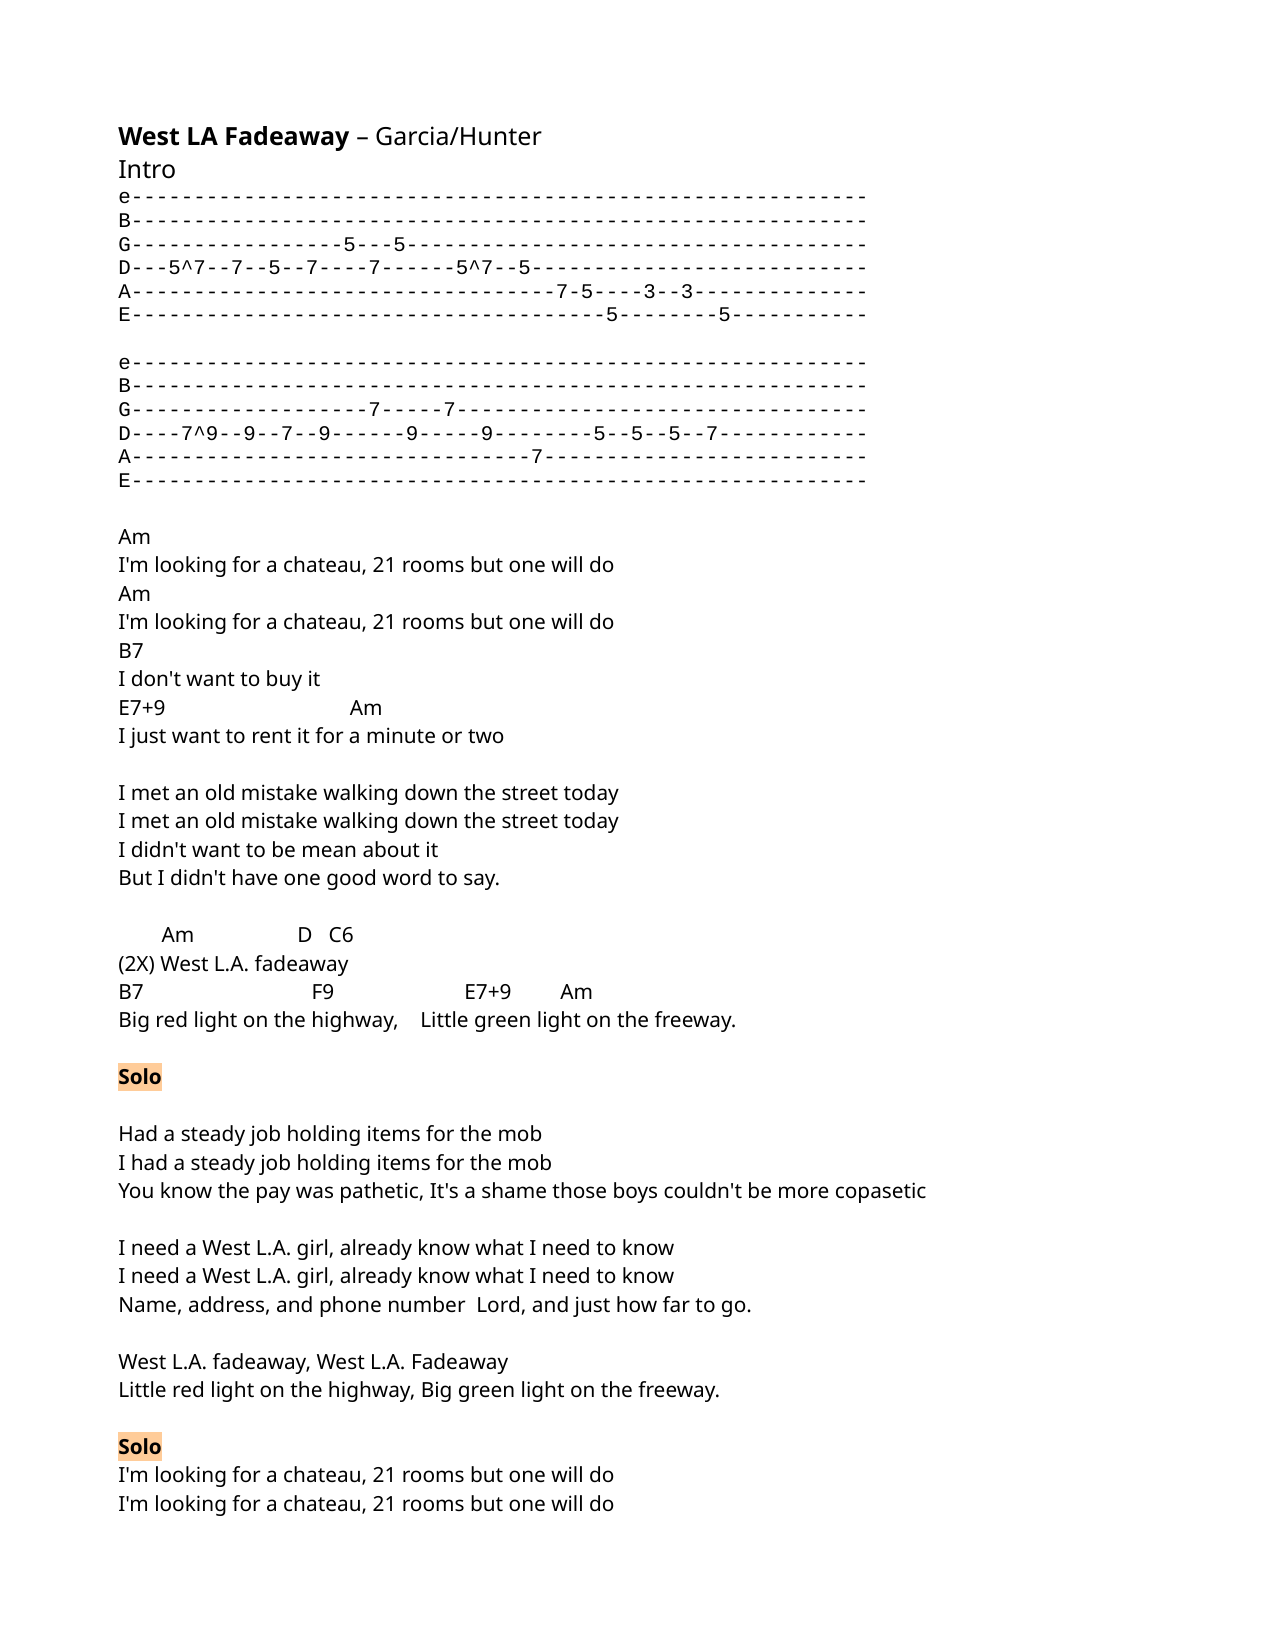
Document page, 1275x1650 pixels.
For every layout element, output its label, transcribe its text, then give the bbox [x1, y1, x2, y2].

text A--------------------------------7-------------------------- [118, 446, 1157, 470]
text I'm looking for a chateau, 21 rooms but one will do [118, 1489, 1157, 1517]
text B----------------------------------------------------------- [118, 210, 1157, 233]
text I need a West L.A. girl, already know what I need to know [118, 1233, 1157, 1261]
text I'm looking for a chateau, 21 rooms but one will do [118, 607, 1157, 636]
text Big red light on the highway, Little green light on the freeway. [118, 1006, 1157, 1034]
text E7+9 Am [118, 693, 1157, 721]
text E--------------------------------------5--------5----------- [118, 304, 1157, 328]
text e----------------------------------------------------------- [118, 352, 1157, 375]
text Am D C6 [118, 920, 1157, 949]
text West L.A. fadeaway, West L.A. Fadeaway [118, 1347, 1157, 1375]
text I don't want to buy it [118, 664, 1157, 693]
text I'm looking for a chateau, 21 rooms but one will do [118, 551, 1157, 579]
text A----------------------------------7-5----3--3-------------- [118, 281, 1157, 304]
text Had a steady job holding items for the mob [118, 1119, 1157, 1148]
text I had a steady job holding items for the mob [118, 1148, 1157, 1176]
text E----------------------------------------------------------- [118, 470, 1157, 494]
text West LA Fadeaway – Garcia/Hunter [118, 118, 1157, 152]
text Solo [118, 1062, 1157, 1091]
text Am [118, 522, 1157, 551]
text You know the pay was pathetic, It's a shame those boys couldn't be more copasetic [118, 1176, 1157, 1204]
text B----------------------------------------------------------- [118, 375, 1157, 399]
text Am [118, 579, 1157, 607]
text I met an old mistake walking down the street today [118, 778, 1157, 806]
text But I didn't have one good word to say. [118, 863, 1157, 892]
text G-------------------7-----7--------------------------------- [118, 399, 1157, 423]
text I just want to rent it for a minute or two [118, 721, 1157, 749]
text G-----------------5---5------------------------------------- [118, 233, 1157, 257]
text Name, address, and phone number Lord, and just how far to go. [118, 1290, 1157, 1318]
text Solo [118, 1432, 1157, 1461]
text e----------------------------------------------------------- [118, 186, 1157, 210]
text Little red light on the highway, Big green light on the freeway. [118, 1375, 1157, 1404]
text B7 [118, 636, 1157, 664]
text I'm looking for a chateau, 21 rooms but one will do [118, 1461, 1157, 1489]
text D---5^7--7--5--7----7------5^7--5--------------------------- [118, 257, 1157, 281]
text D----7^9--9--7--9------9-----9--------5--5--5--7------------ [118, 423, 1157, 446]
text Intro [118, 152, 1157, 186]
text I need a West L.A. girl, already know what I need to know [118, 1261, 1157, 1290]
text (2X) West L.A. fadeaway [118, 949, 1157, 977]
text I didn't want to be mean about it [118, 835, 1157, 863]
text B7 F9 E7+9 Am [118, 977, 1157, 1006]
text I met an old mistake walking down the street today [118, 806, 1157, 835]
